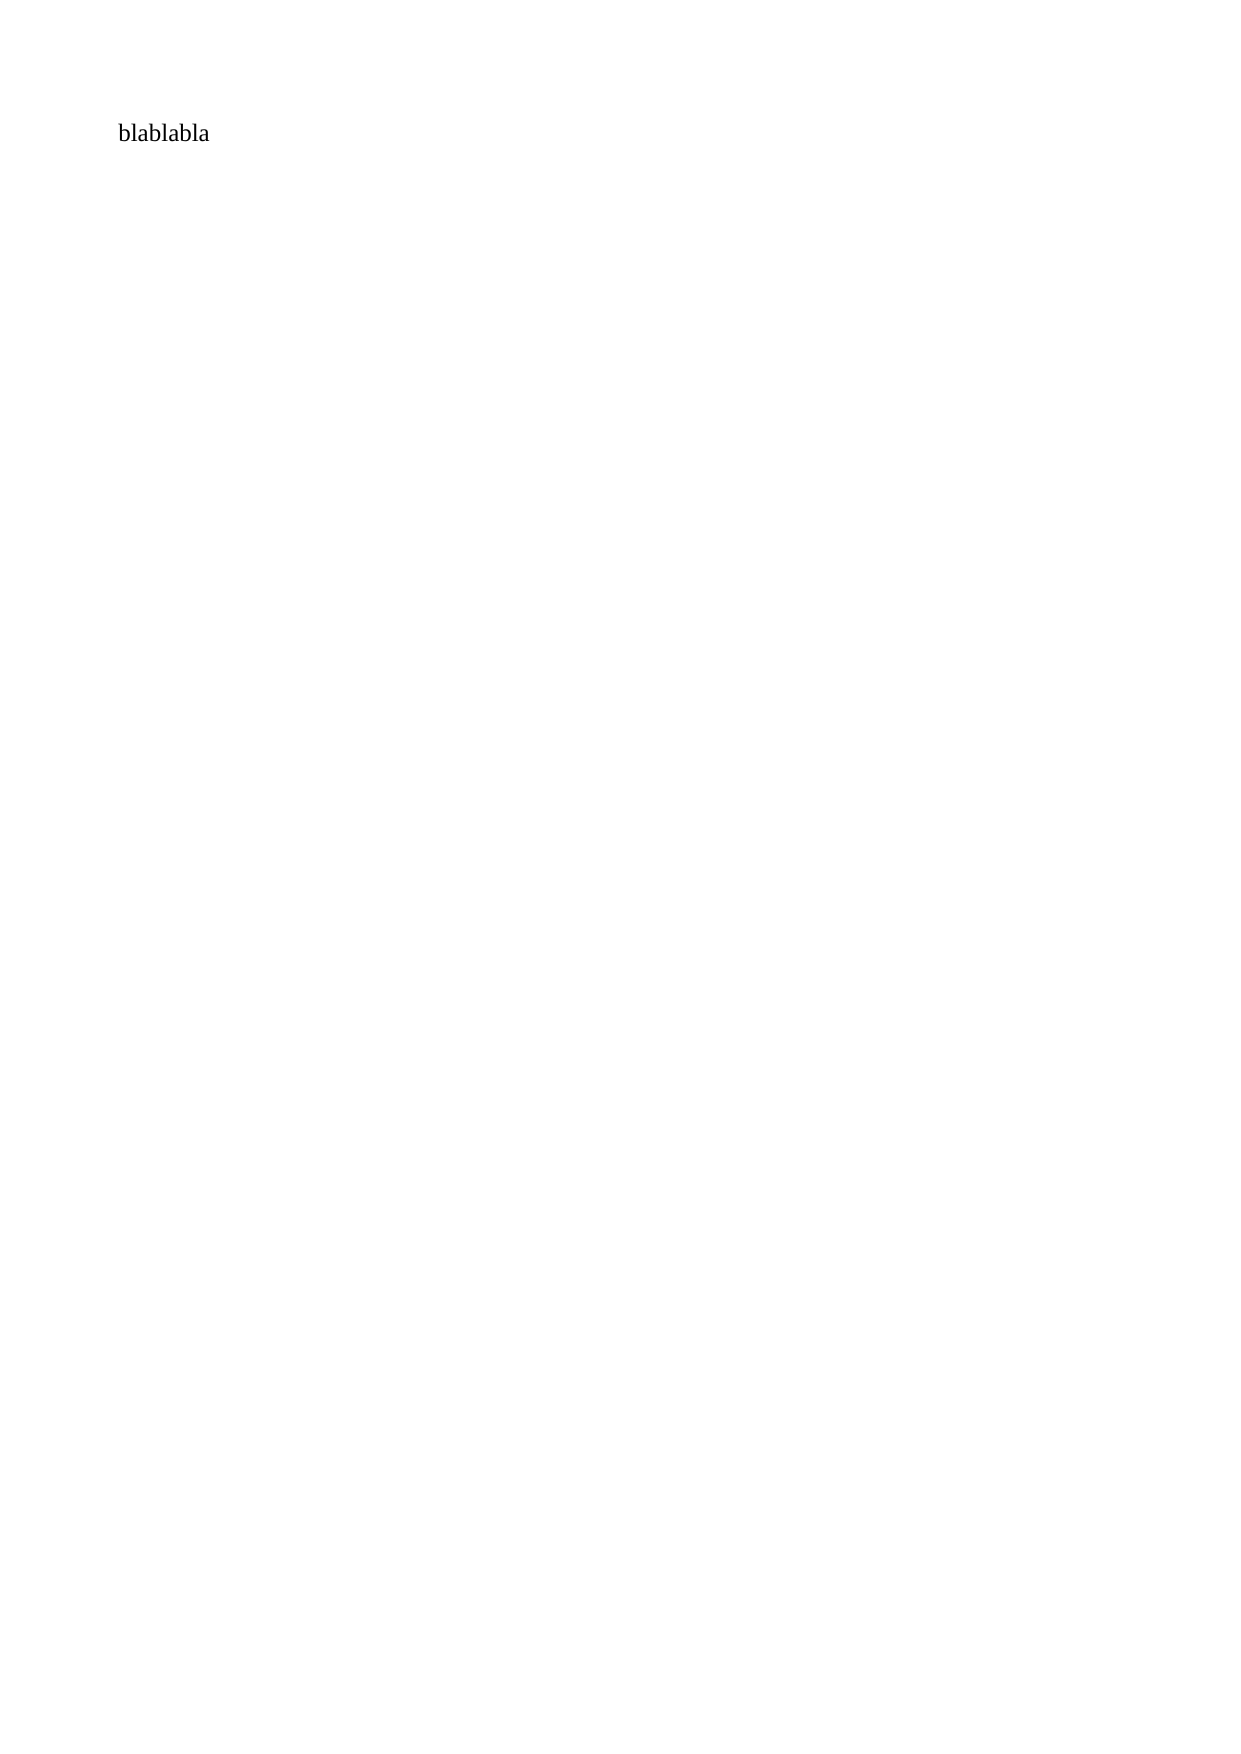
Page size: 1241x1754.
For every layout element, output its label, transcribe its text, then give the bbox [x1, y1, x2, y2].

text blablabla [118, 118, 1122, 147]
